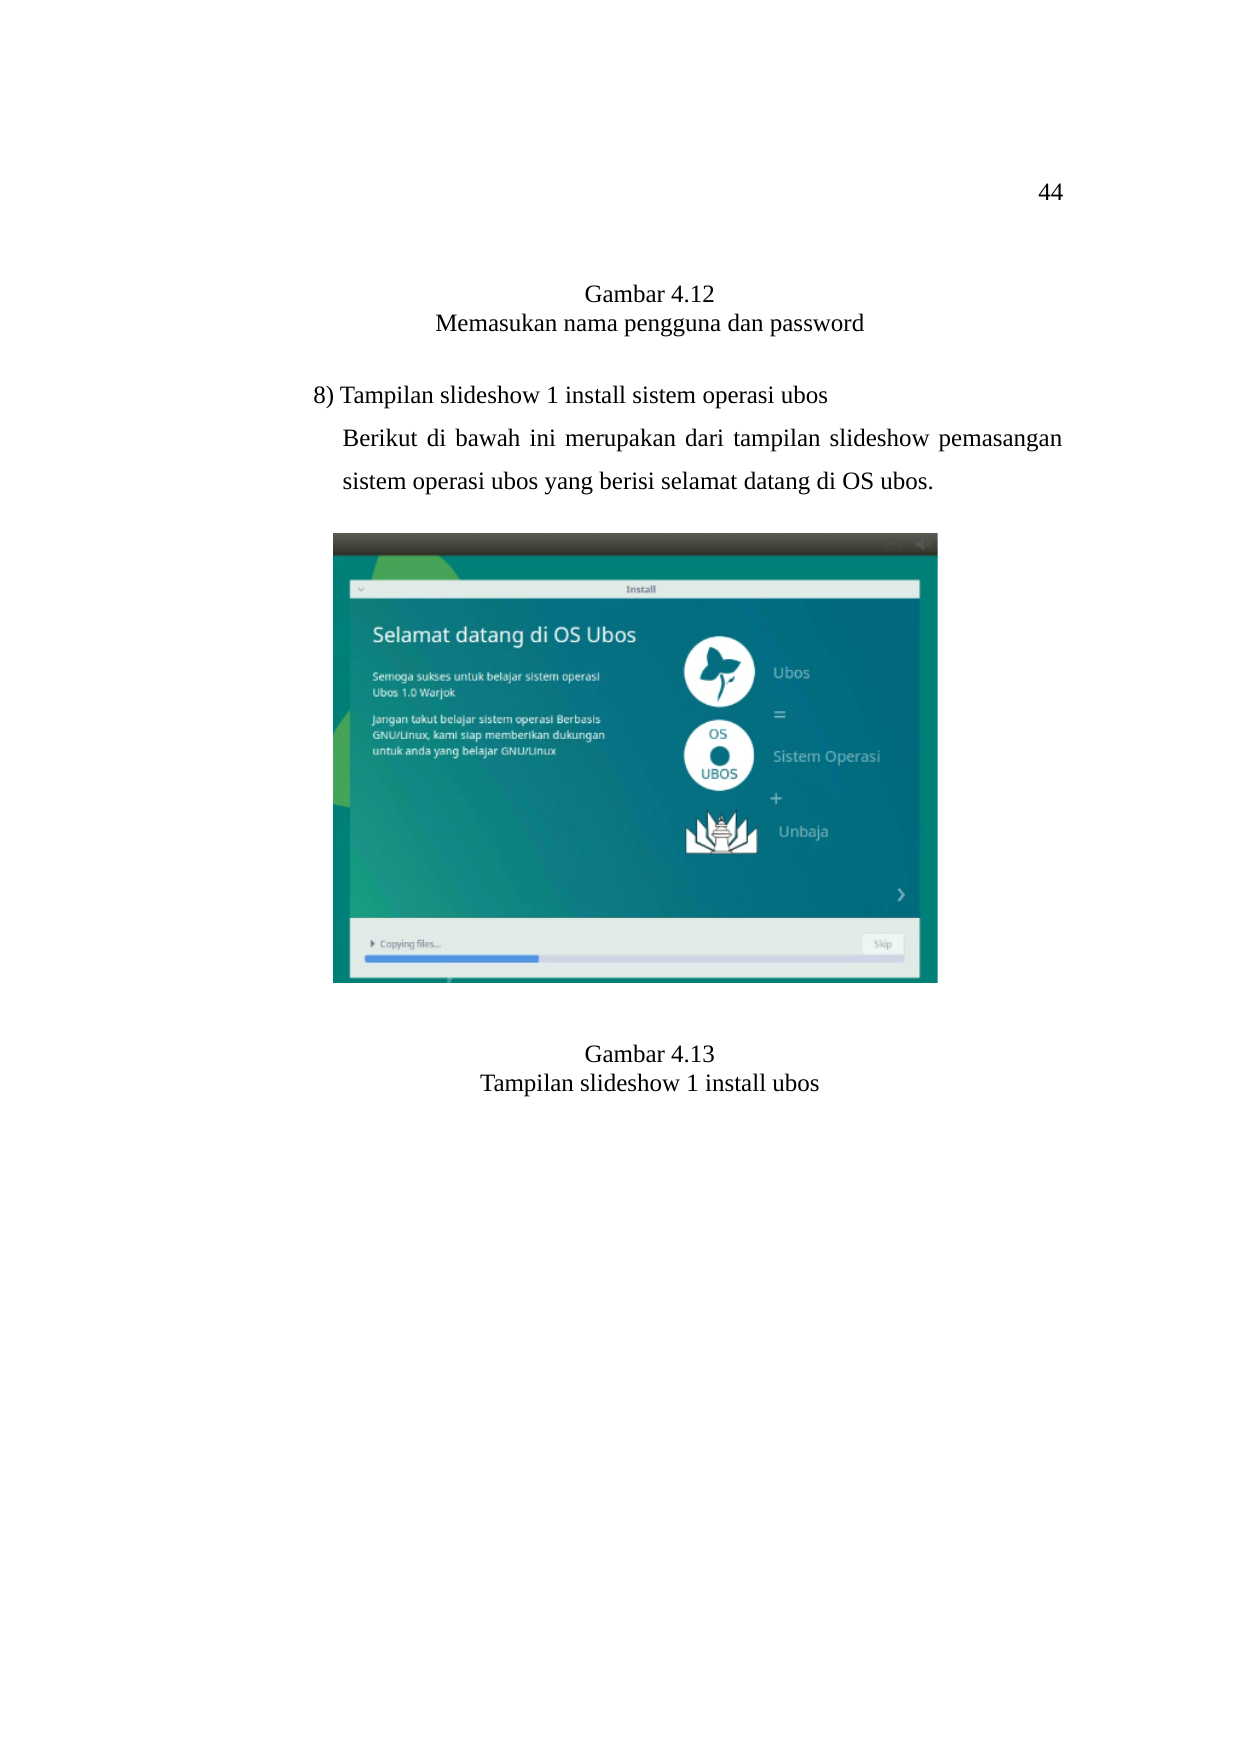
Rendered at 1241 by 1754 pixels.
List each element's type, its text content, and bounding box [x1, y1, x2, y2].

text Memasukan nama pengguna dan password [236, 308, 1063, 337]
text Gambar 4.13 [236, 1039, 1063, 1068]
picture [333, 533, 938, 983]
text Gambar 4.12 [236, 279, 1063, 308]
text Tampilan slideshow 1 install ubos [236, 1068, 1063, 1097]
text Berikut di bawah ini merupakan dari tampilan slideshow pemasangan sistem operasi ubos yang berisi selamat datang di OS ubos. [342, 423, 1063, 495]
text 8) Tampilan slideshow 1 install sistem operasi ubos [313, 380, 1063, 409]
